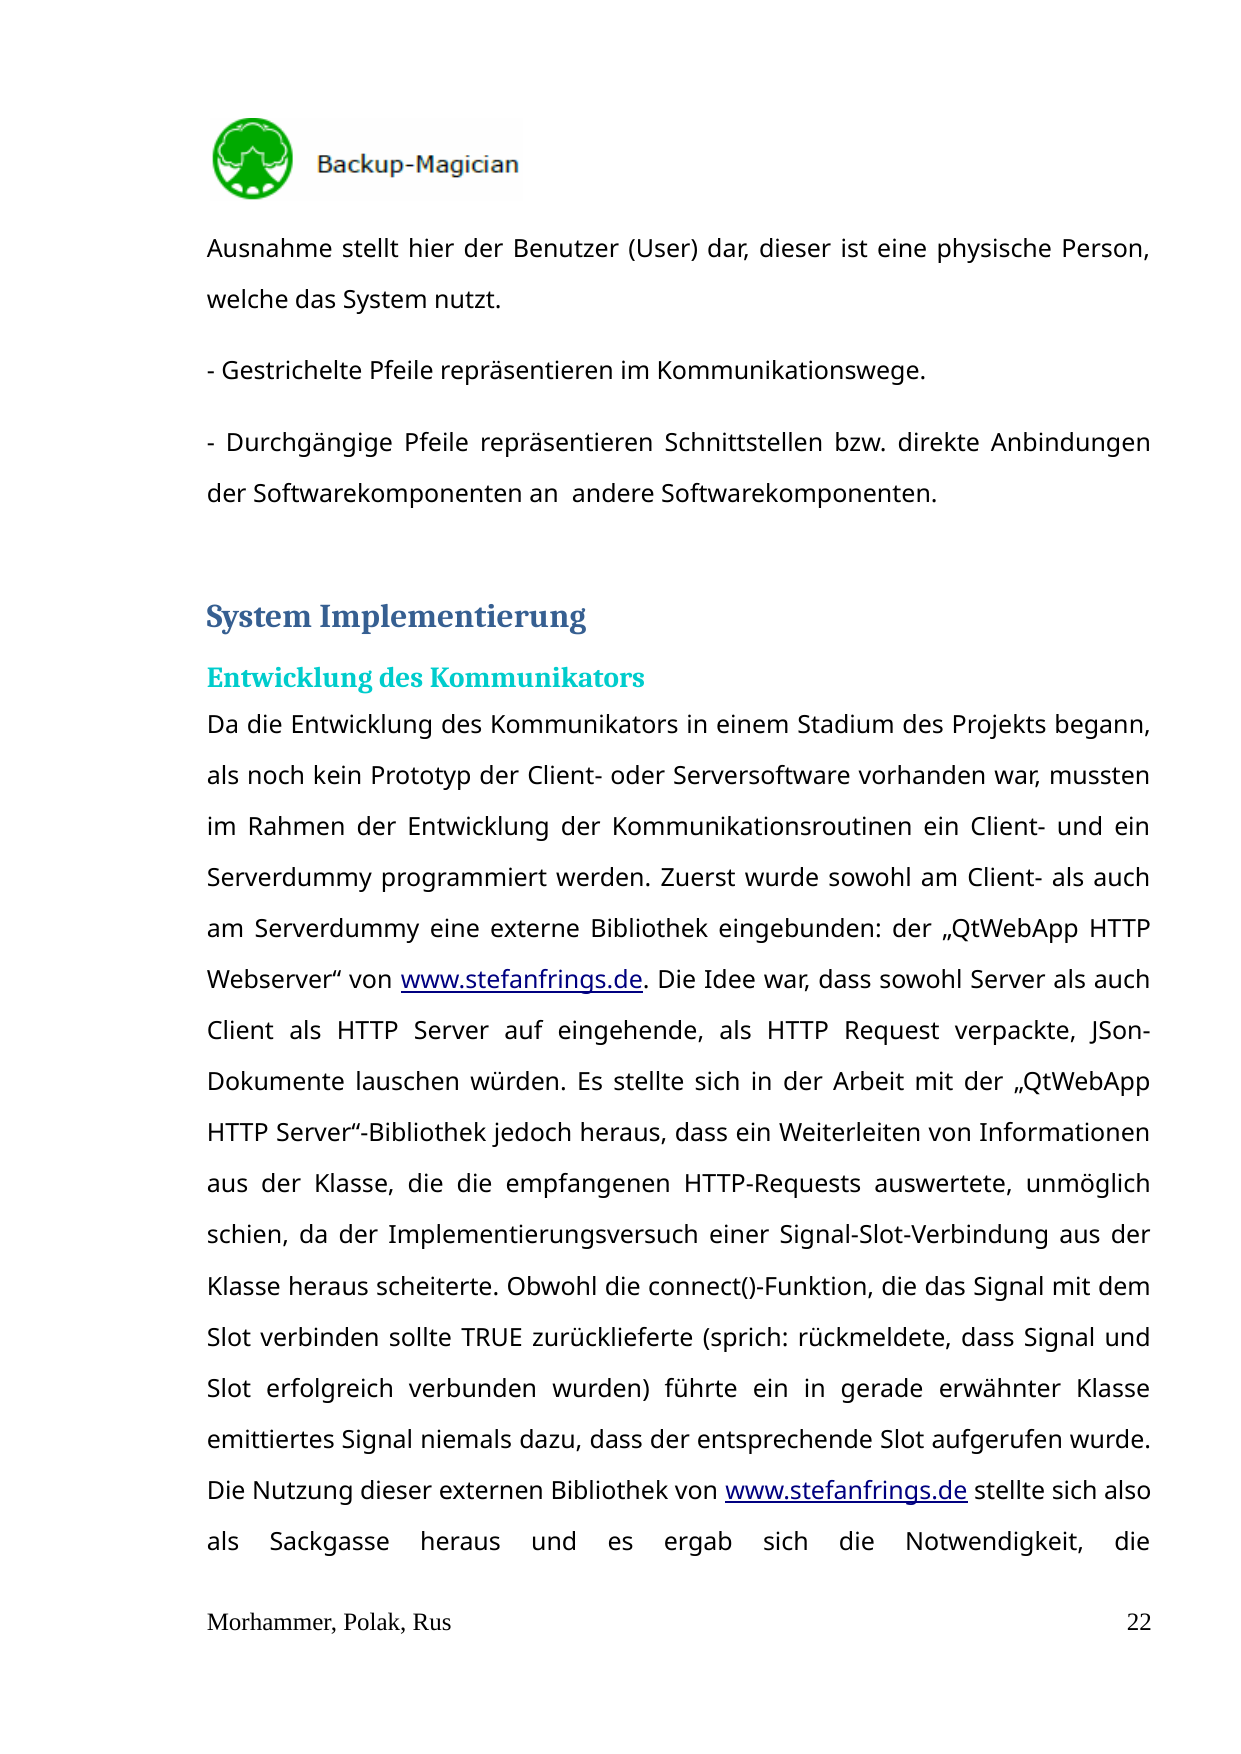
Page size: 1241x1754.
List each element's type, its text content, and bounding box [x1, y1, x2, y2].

subtitle System Implementierung [207, 597, 1152, 636]
text - Gestrichelte Pfeile repräsentieren im Kommunikationswege. [207, 353, 1152, 387]
picture [210, 118, 523, 201]
text Ausnahme stellt hier der Benutzer (User) dar, dieser ist eine physische Person, welche das System nutzt. [207, 230, 1152, 315]
text - Durchgängige Pfeile repräsentieren Schnittstellen bzw. direkte Anbindungen der Softwarekomponenten an andere Softwarekomponenten. [207, 425, 1152, 510]
text Da die Entwicklung des Kommunikators in einem Stadium des Projekts begann, als noch kein Prototyp der Client- oder Serversoftware vorhanden war, mussten im Rahmen der Entwicklung der Kommunikationsroutinen ein Client- und ein Serverdummy programmiert werden. Zuerst wurde sowohl am Client- als auch am Serverdummy eine externe Bibliothek eingebunden: der „QtWebApp HTTP Webserver“ von www.stefanfrings.de. Die Idee war, dass sowohl Server als auch Client als HTTP Server auf eingehende, als HTTP Request verpackte, JSon-Dokumente lauschen würden. Es stellte sich in der Arbeit mit der „QtWebApp HTTP Server“-Bibliothek jedoch heraus, dass ein Weiterleiten von Informationen aus der Klasse, die die empfangenen HTTP-Requests auswertete, unmöglich schien, da der Implementierungsversuch einer Signal-Slot-Verbindung aus der Klasse heraus scheiterte. Obwohl die connect()-Funktion, die das Signal mit dem Slot verbinden sollte TRUE zurücklieferte (sprich: rückmeldete, dass Signal und Slot erfolgreich verbunden wurden) führte ein in gerade erwähnter Klasse emittiertes Signal niemals dazu, dass der entsprechende Slot aufgerufen wurde. Die Nutzung dieser externen Bibliothek von www.stefanfrings.de stellte sich also als Sackgasse heraus und es ergab sich die Notwendigkeit, die [207, 707, 1152, 1557]
subtitle Entwicklung des Kommunikators [207, 661, 1152, 694]
